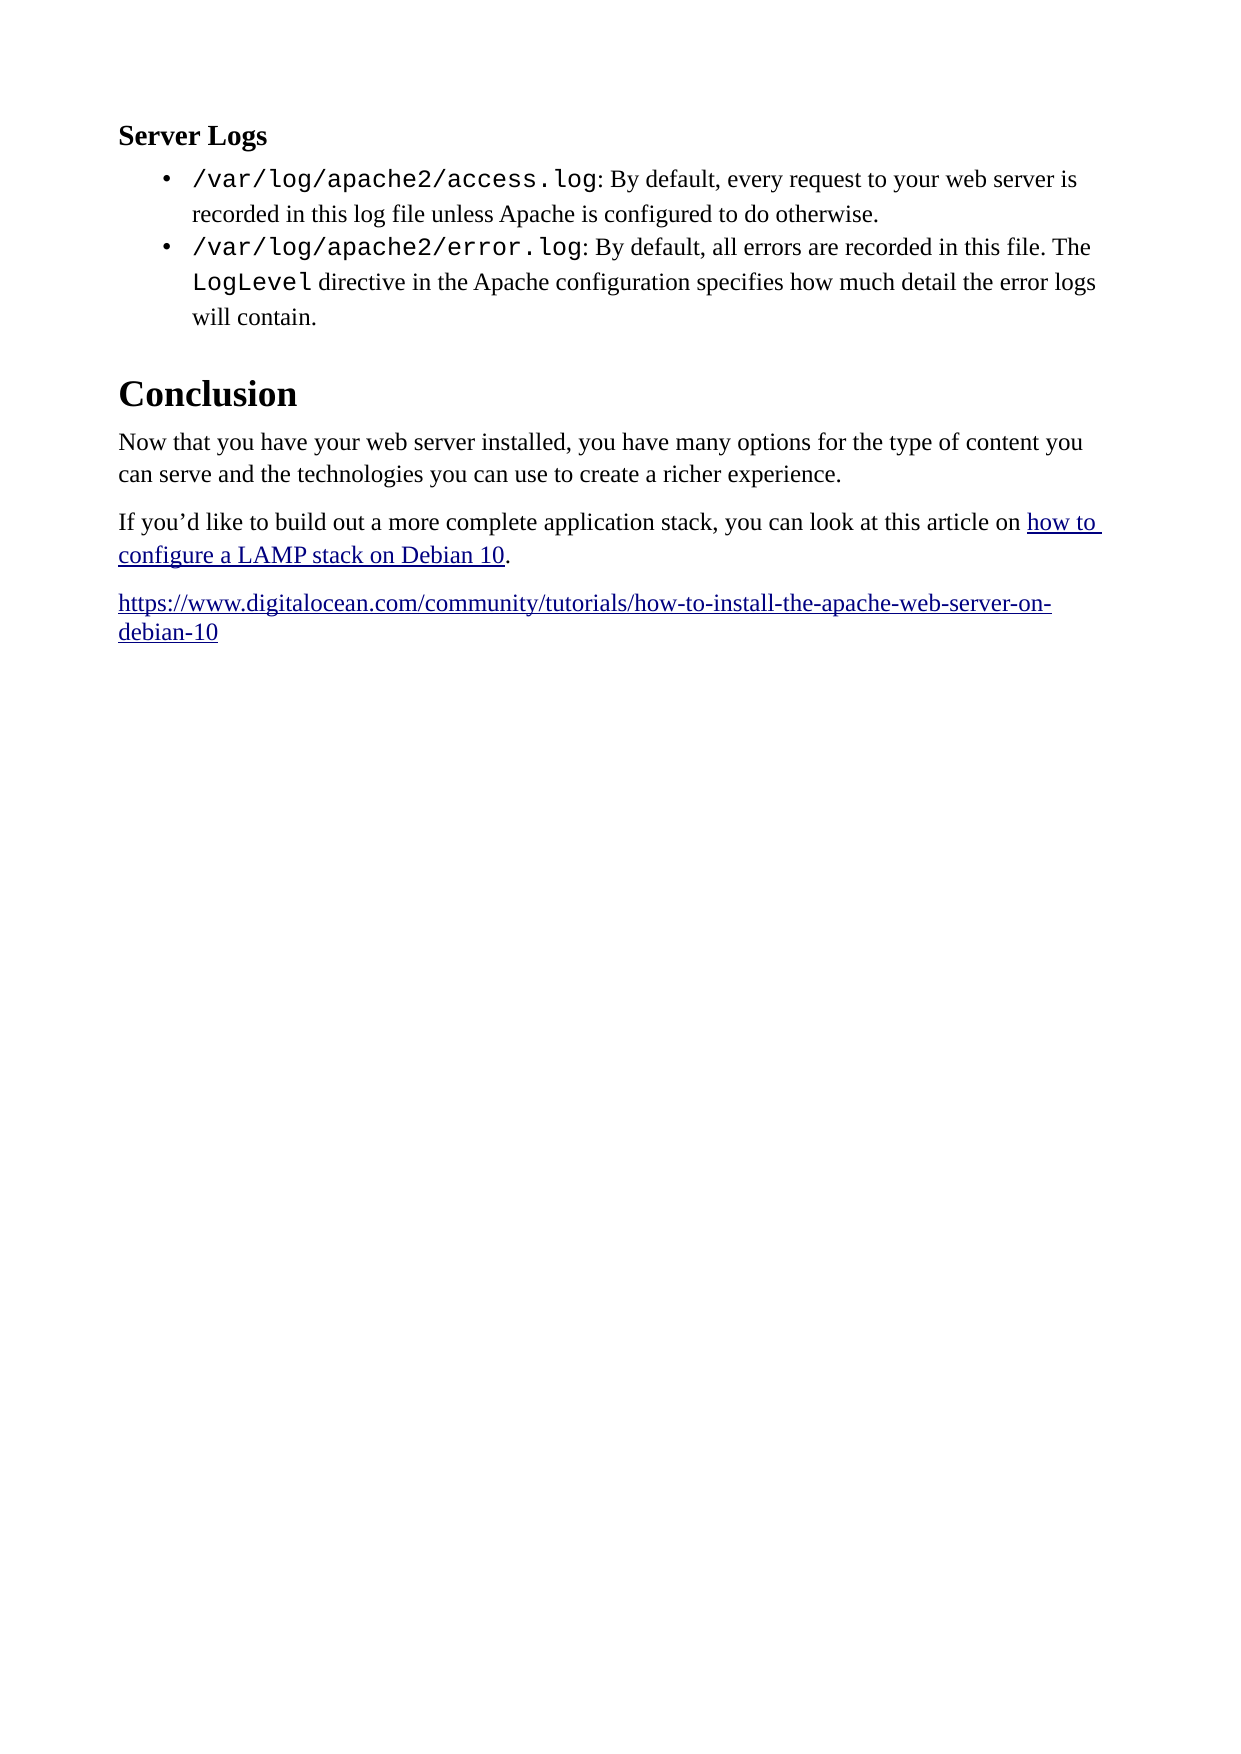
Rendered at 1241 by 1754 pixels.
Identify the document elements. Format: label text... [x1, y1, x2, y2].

list /var/log/apache2/access.log: By default, every request to your web server is recorded in this log file unless Apache is configured to do otherwise. [162, 164, 1122, 228]
subtitle Conclusion [118, 371, 1122, 414]
subtitle Server Logs [118, 118, 1122, 152]
list /var/log/apache2/error.log: By default, all errors are recorded in this file. The LogLevel directive in the Apache configuration specifies how much detail the error logs will contain. [162, 232, 1122, 331]
text If you’d like to build out a more complete application stack, you can look at this article on how to configure a LAMP stack on Debian 10. [118, 507, 1122, 569]
text Now that you have your web server installed, you have many options for the type of content you can serve and the technologies you can use to create a richer experience. [118, 427, 1122, 488]
text https://www.digitalocean.com/community/tutorials/how-to-install-the-apache-web-server-on-debian-10 [118, 588, 1122, 645]
